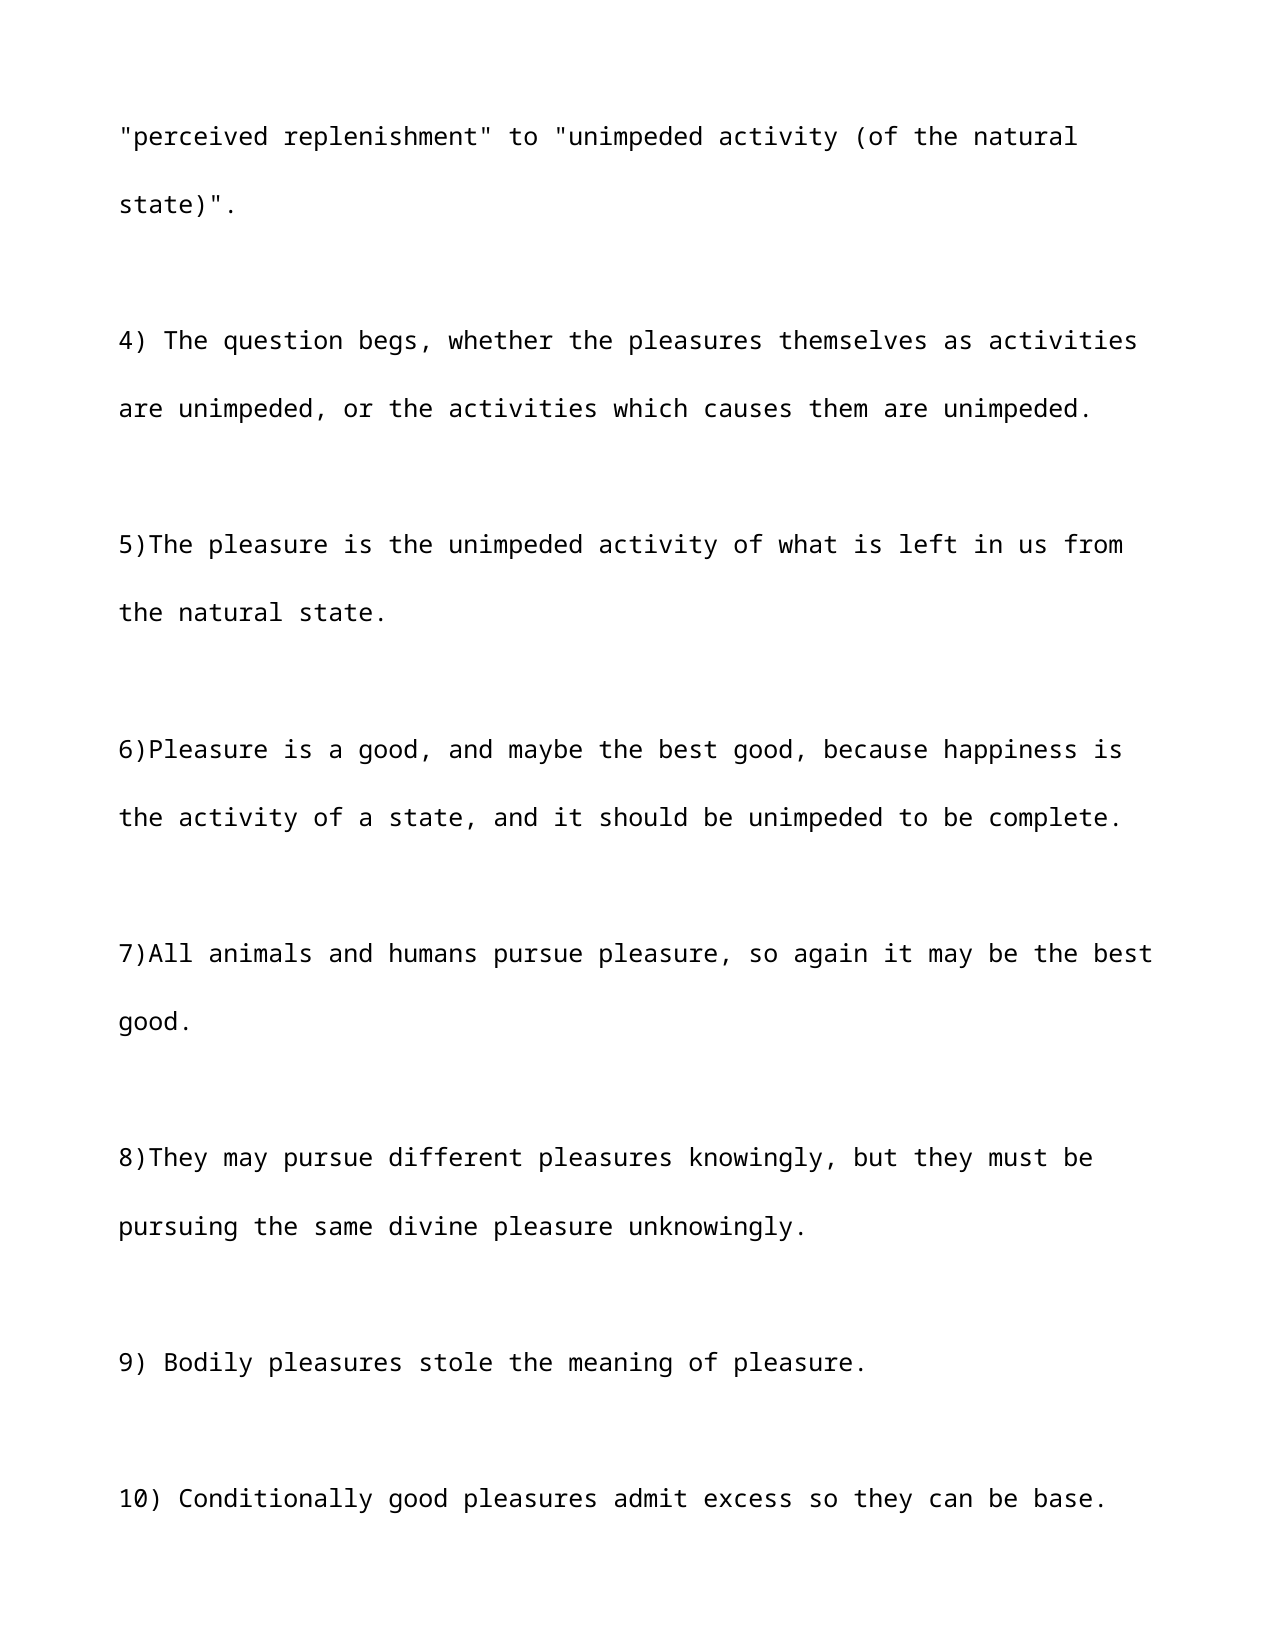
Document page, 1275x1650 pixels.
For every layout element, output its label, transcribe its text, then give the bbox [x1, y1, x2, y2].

text 9) Bodily pleasures stole the meaning of pleasure. [118, 1344, 1157, 1378]
text 7)All animals and humans pursue pleasure, so again it may be the best good. [118, 936, 1157, 1038]
text "perceived replenishment" to "unimpeded activity (of the natural state)". [118, 118, 1157, 220]
text 5)The pleasure is the unimpeded activity of what is left in us from the natural state. [118, 527, 1157, 629]
text 6)Pleasure is a good, and maybe the best good, because happiness is the activity of a state, and it should be unimpeded to be complete. [118, 731, 1157, 833]
text 4) The question begs, whether the pleasures themselves as activities are unimpeded, or the activities which causes them are unimpeded. [118, 322, 1157, 425]
text 10) Conditionally good pleasures admit excess so they can be base. [118, 1481, 1157, 1515]
text 8)They may pursue different pleasures knowingly, but they must be pursuing the same divine pleasure unknowingly. [118, 1140, 1157, 1242]
